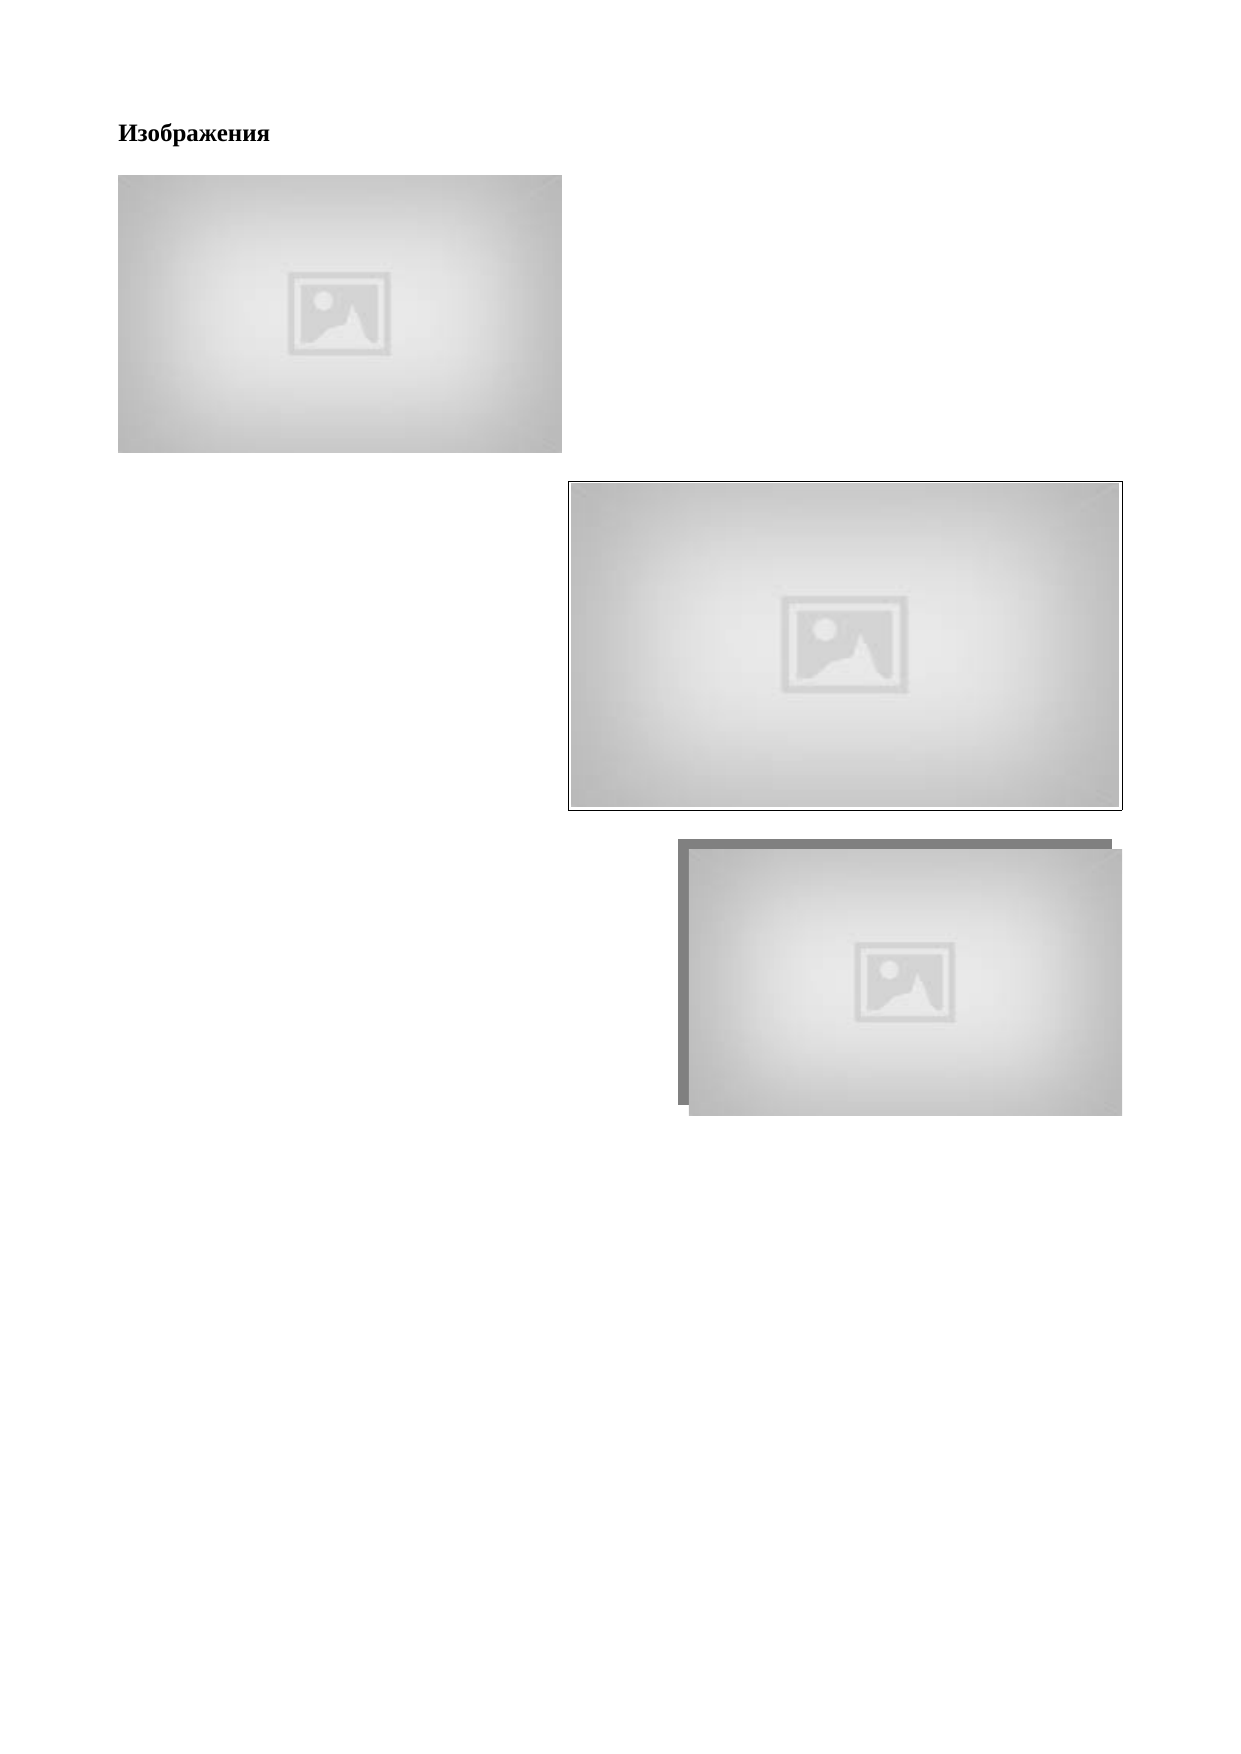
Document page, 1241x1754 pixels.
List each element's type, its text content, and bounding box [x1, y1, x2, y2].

picture [688, 849, 1123, 1116]
text Изображения [118, 118, 1122, 147]
picture [571, 483, 1119, 807]
picture [118, 175, 562, 453]
